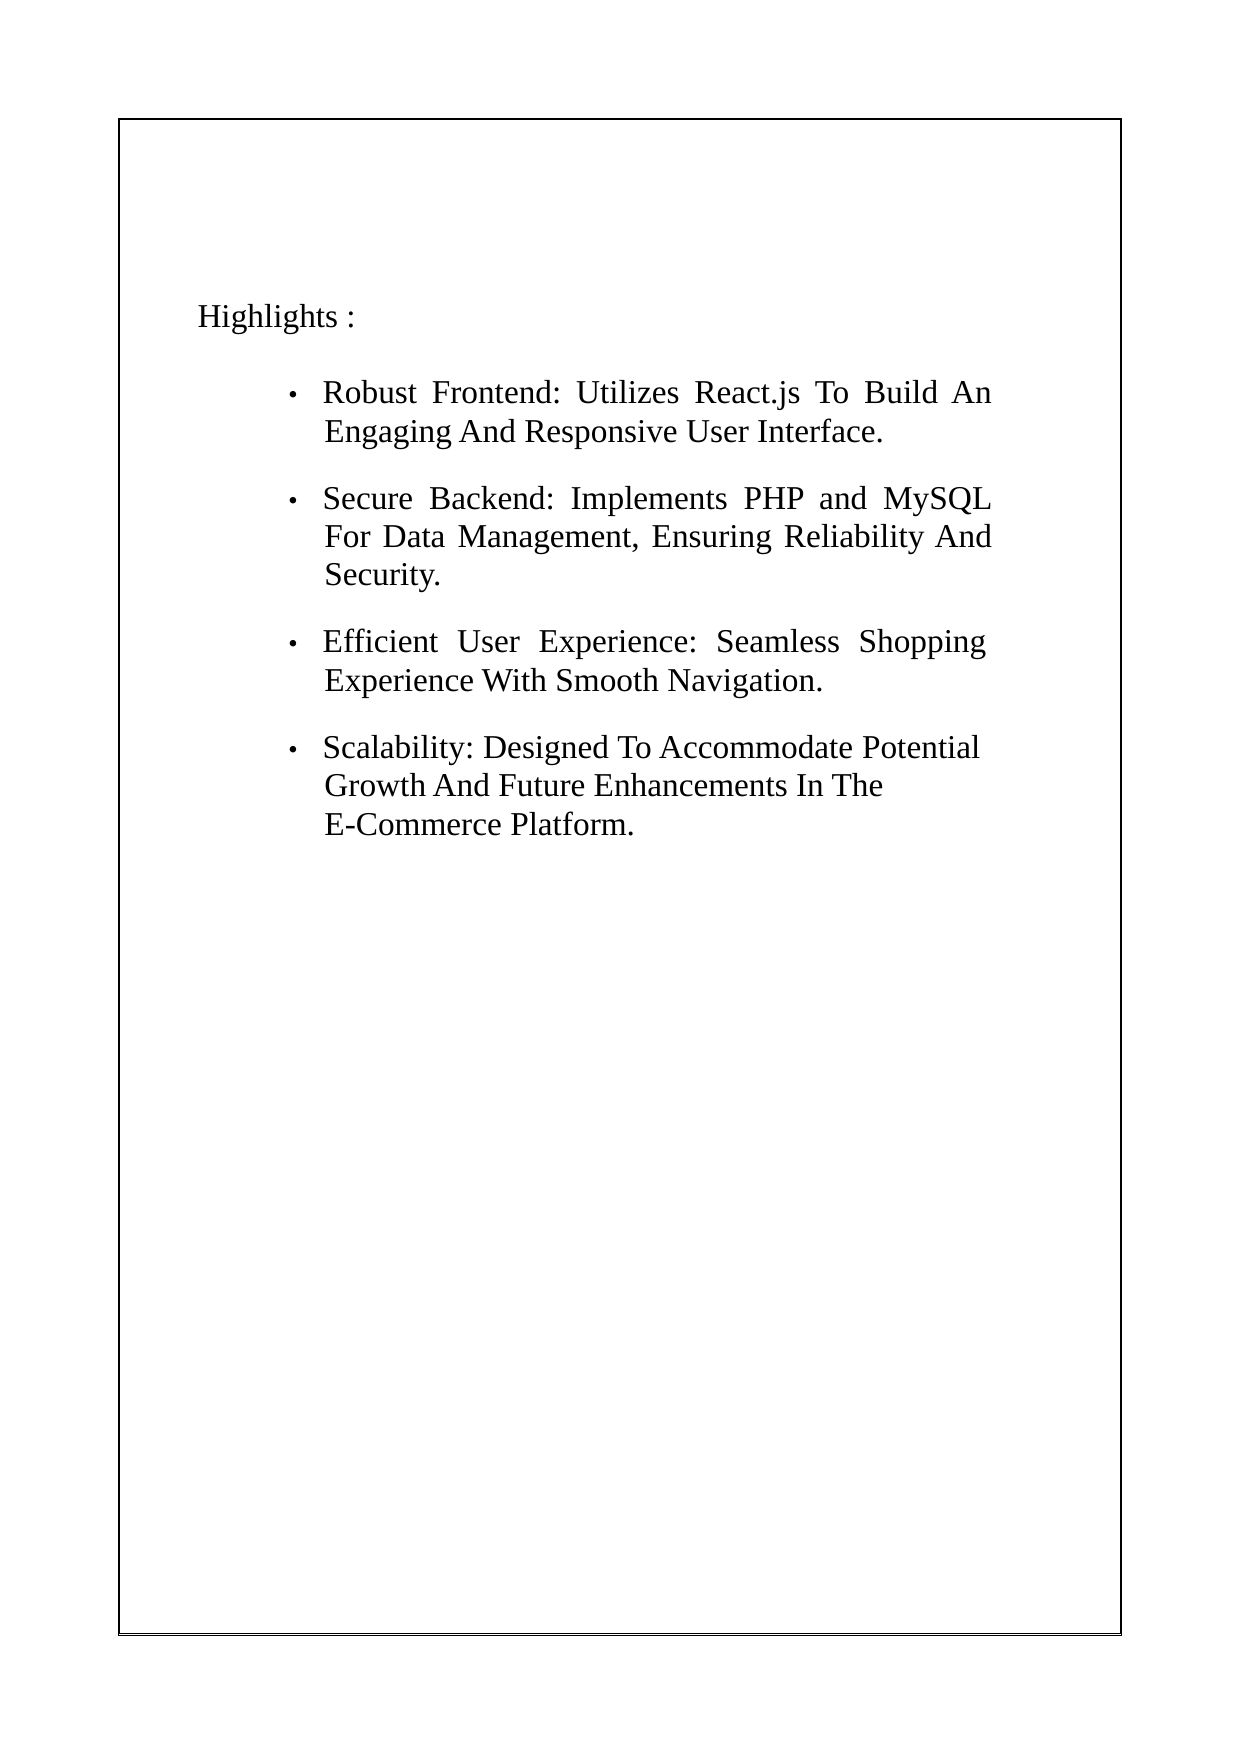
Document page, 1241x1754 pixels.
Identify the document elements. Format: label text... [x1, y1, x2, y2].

text Highlights : [123, 296, 1117, 334]
list Scalability: Designed To Accommodate Potential Growth And Future Enhancements In The [289, 727, 981, 804]
list Secure Backend: Implements PHP and MySQL For Data Management, Ensuring Reliability And Security. [289, 478, 993, 593]
list E-Commerce Platform. [289, 804, 1028, 842]
list Robust Frontend: Utilizes React.js To Build An Engaging And Responsive User Interface. [289, 372, 993, 449]
list Efficient User Experience: Seamless Shopping Experience With Smooth Navigation. [289, 622, 987, 698]
